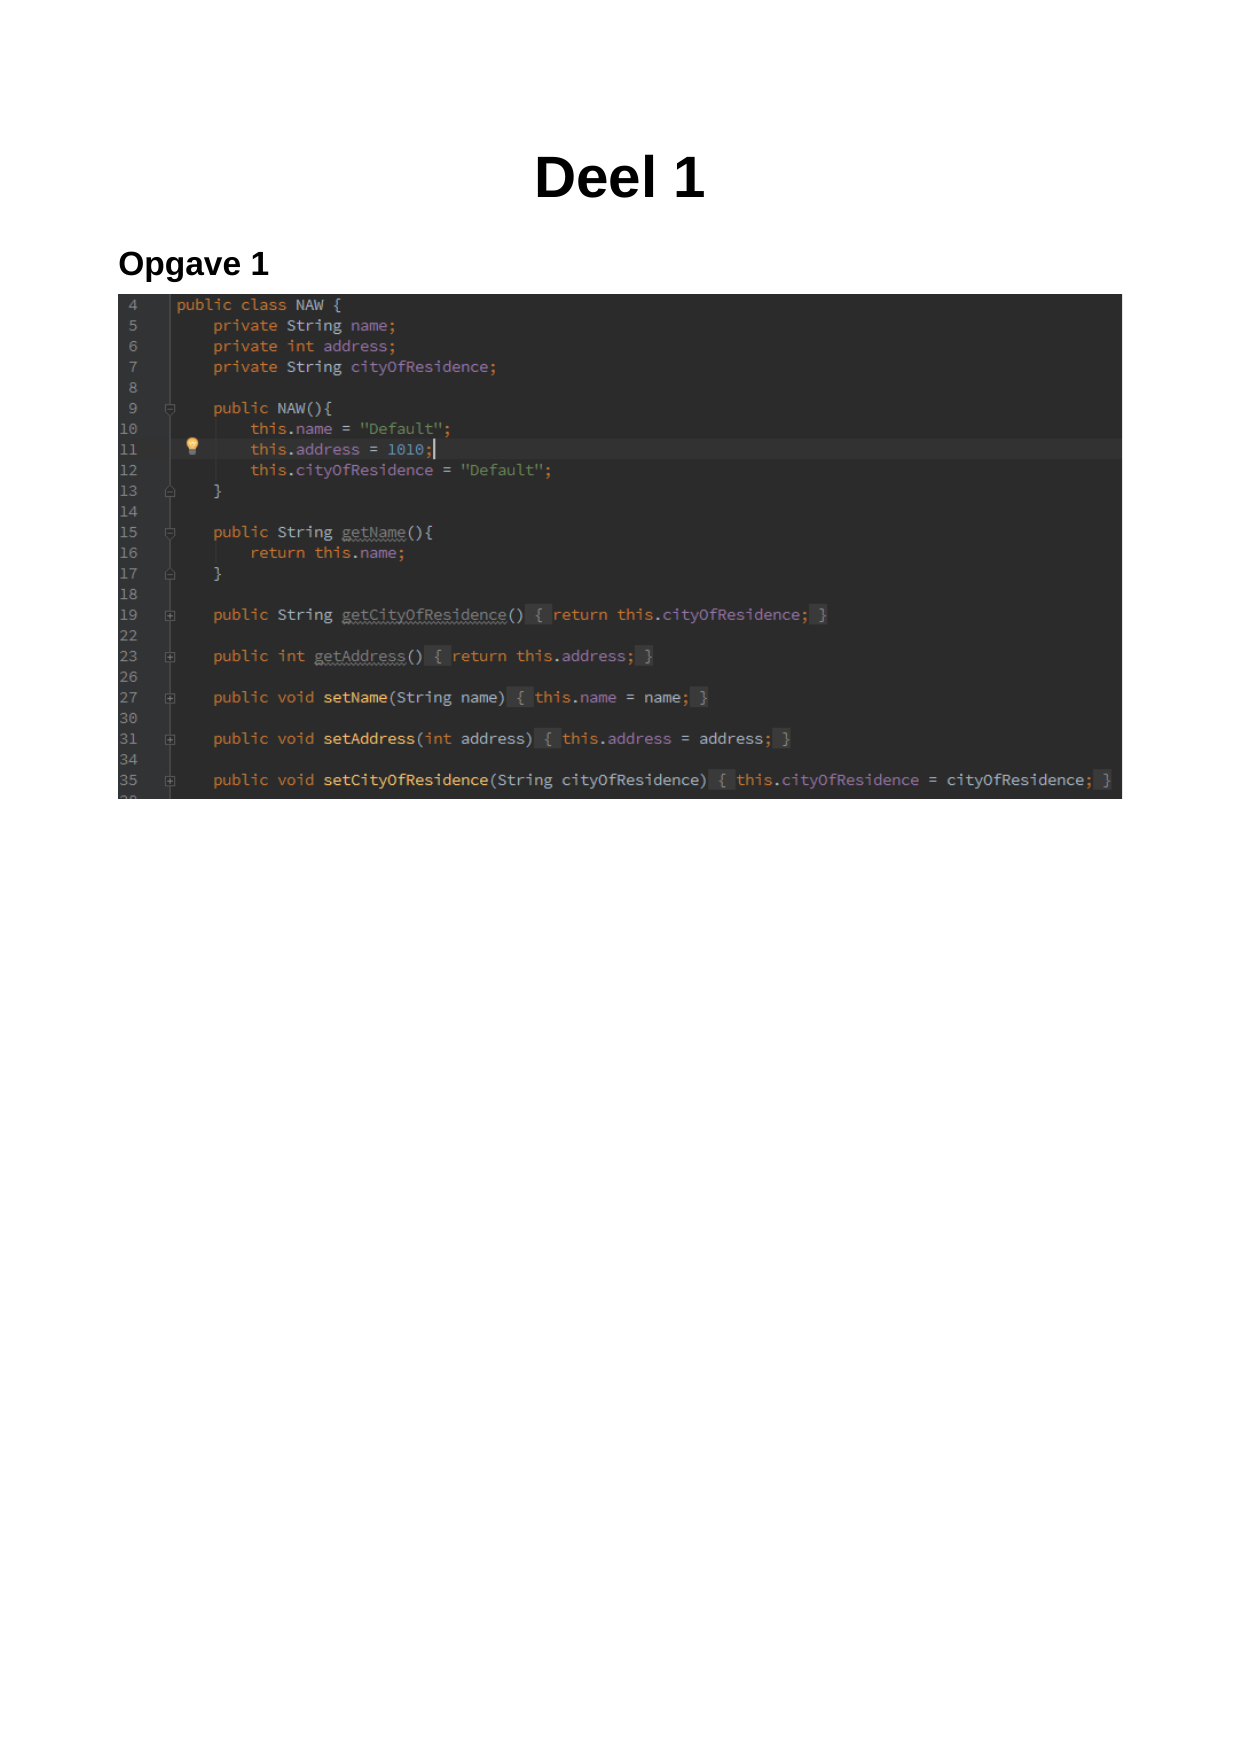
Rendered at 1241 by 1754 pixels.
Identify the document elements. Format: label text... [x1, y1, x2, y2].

title Deel 1 [118, 143, 1122, 210]
picture [118, 294, 1123, 799]
subtitle Opgave 1 [118, 243, 1122, 282]
